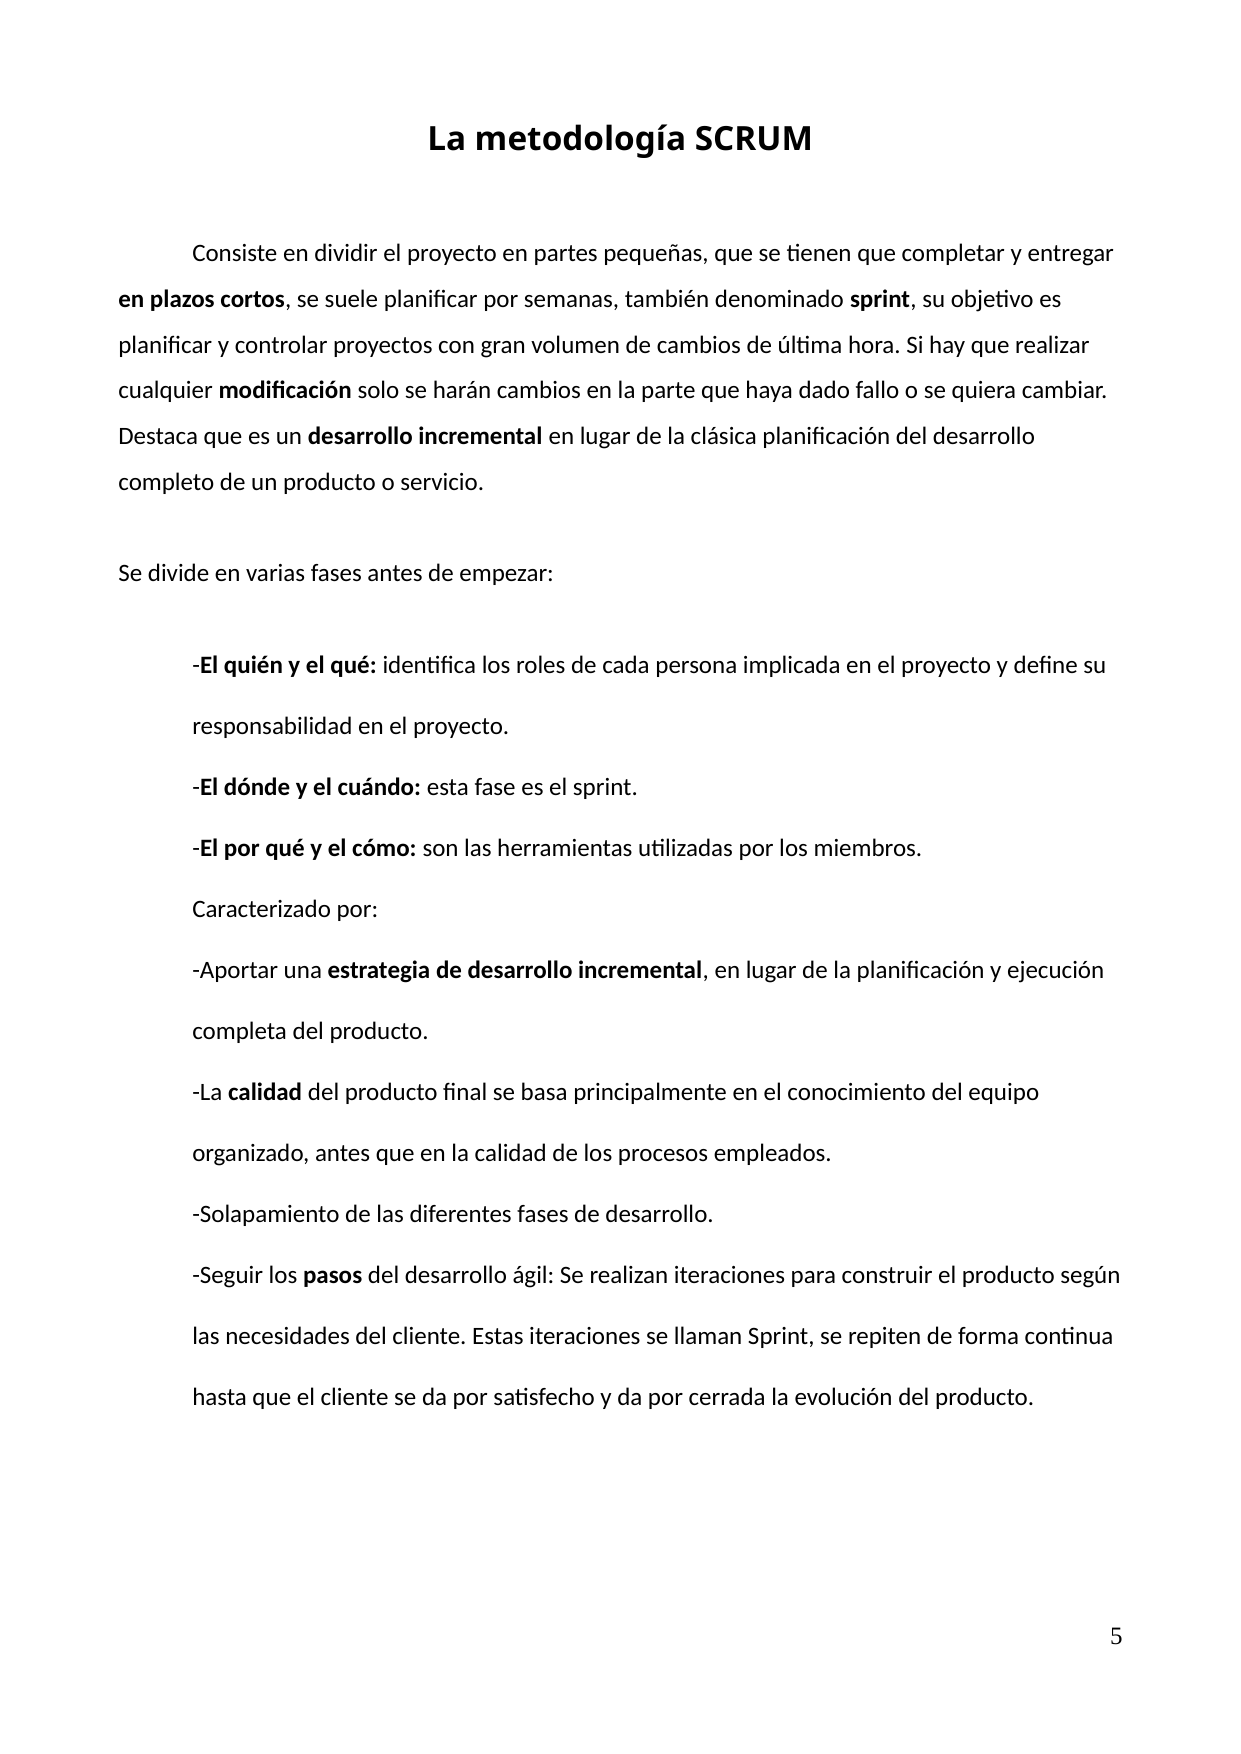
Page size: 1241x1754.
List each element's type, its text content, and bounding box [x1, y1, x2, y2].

text -Solapamiento de las diferentes fases de desarrollo. [118, 1198, 1122, 1229]
text -Aportar una estrategia de desarrollo incremental, en lugar de la planificación y ejecución completa del producto. [118, 954, 1122, 1046]
text -Seguir los pasos del desarrollo ágil: Se realizan iteraciones para construir el producto según las necesidades del cliente. Estas iteraciones se llaman Sprint, se repiten de forma continua hasta que el cliente se da por satisfecho y da por cerrada la evolución del producto. [118, 1259, 1122, 1412]
text Se divide en varias fases antes de empezar: [118, 557, 1122, 588]
text -La calidad del producto final se basa principalmente en el conocimiento del equipo organizado, antes que en la calidad de los procesos empleados. [118, 1076, 1122, 1168]
text Caracterizado por: [118, 893, 1122, 923]
text -El dónde y el cuándo: esta fase es el sprint. [118, 771, 1122, 801]
text -El por qué y el cómo: son las herramientas utilizadas por los miembros. [118, 832, 1122, 862]
text Consiste en dividir el proyecto en partes pequeñas, que se tienen que completar y entregar en plazos cortos, se suele planificar por semanas, también denominado sprint, su objetivo es planificar y controlar proyectos con gran volumen de cambios de última hora. Si hay que realizar cualquier modificación solo se harán cambios en la parte que haya dado fallo o se quiera cambiar. Destaca que es un desarrollo incremental en lugar de la clásica planificación del desarrollo completo de un producto o servicio. [118, 237, 1122, 496]
text -El quién y el qué: identifica los roles de cada persona implicada en el proyecto y define su responsabilidad en el proyecto. [118, 649, 1122, 740]
subtitle La metodología SCRUM [118, 115, 1122, 160]
